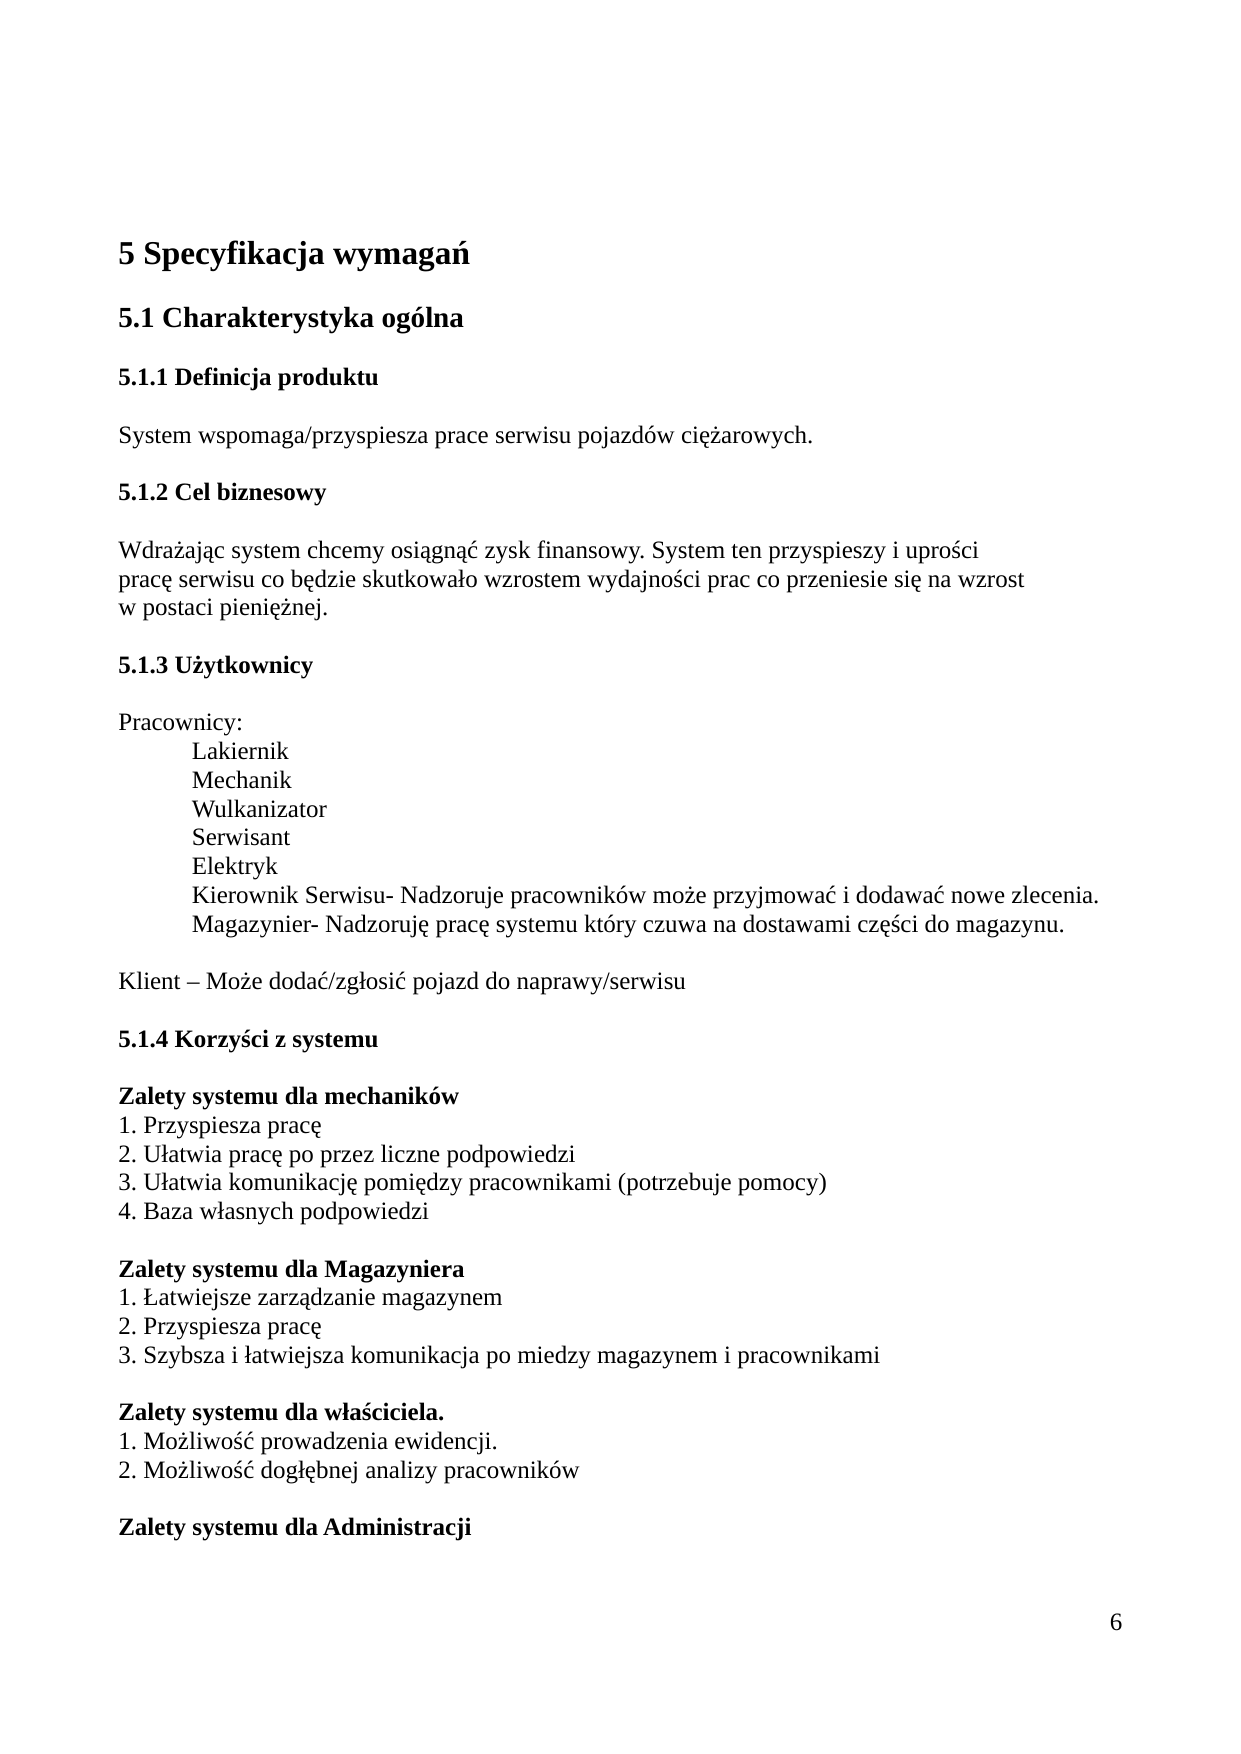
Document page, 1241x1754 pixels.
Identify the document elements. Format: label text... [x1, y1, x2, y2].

text 3. Ułatwia komunikację pomiędzy pracownikami (potrzebuje pomocy) [118, 1167, 1122, 1196]
text Zalety systemu dla Magazyniera [118, 1254, 1122, 1282]
text 5.1.3 Użytkownicy [118, 650, 1122, 679]
text 4. Baza własnych podpowiedzi [118, 1196, 1122, 1225]
text 3. Szybsza i łatwiejsza komunikacja po miedzy magazynem i pracownikami [118, 1340, 1122, 1369]
text Zalety systemu dla mechaników [118, 1081, 1122, 1110]
text w postaci pieniężnej. [118, 592, 1122, 621]
text 5 Specyfikacja wymagań [118, 233, 1122, 271]
text 5.1.1 Definicja produktu [118, 362, 1122, 391]
text 1. Przyspiesza pracę [118, 1110, 1122, 1139]
text 5.1.2 Cel biznesowy [118, 477, 1122, 506]
text 1. Możliwość prowadzenia ewidencji. [118, 1426, 1122, 1455]
text Elektryk [118, 851, 1122, 880]
text 5.1 Charakterystyka ogólna [118, 300, 1122, 334]
text Zalety systemu dla Administracji [118, 1512, 1122, 1541]
text Lakiernik [118, 736, 1122, 765]
text Kierownik Serwisu- Nadzoruje pracowników może przyjmować i dodawać nowe zlecenia. [118, 880, 1122, 909]
text Wulkanizator [118, 794, 1122, 822]
text 2. Ułatwia pracę po przez liczne podpowiedzi [118, 1139, 1122, 1167]
text 1. Łatwiejsze zarządzanie magazynem [118, 1282, 1122, 1311]
text Klient – Może dodać/zgłosić pojazd do naprawy/serwisu [118, 966, 1122, 995]
text Mechanik [118, 765, 1122, 794]
text Zalety systemu dla właściciela. [118, 1397, 1122, 1426]
text System wspomaga/przyspiesza prace serwisu pojazdów ciężarowych. [118, 420, 1122, 449]
text 5.1.4 Korzyści z systemu [118, 1024, 1122, 1052]
text pracę serwisu co będzie skutkowało wzrostem wydajności prac co przeniesie się na wzrost [118, 564, 1122, 592]
text Magazynier- Nadzoruję pracę systemu który czuwa na dostawami części do magazynu. [118, 909, 1122, 937]
text 2. Możliwość dogłębnej analizy pracowników [118, 1455, 1122, 1484]
text Pracownicy: [118, 707, 1122, 736]
text Wdrażając system chcemy osiągnąć zysk finansowy. System ten przyspieszy i uprości [118, 535, 1122, 564]
text Serwisant [118, 822, 1122, 851]
text 2. Przyspiesza pracę [118, 1311, 1122, 1340]
